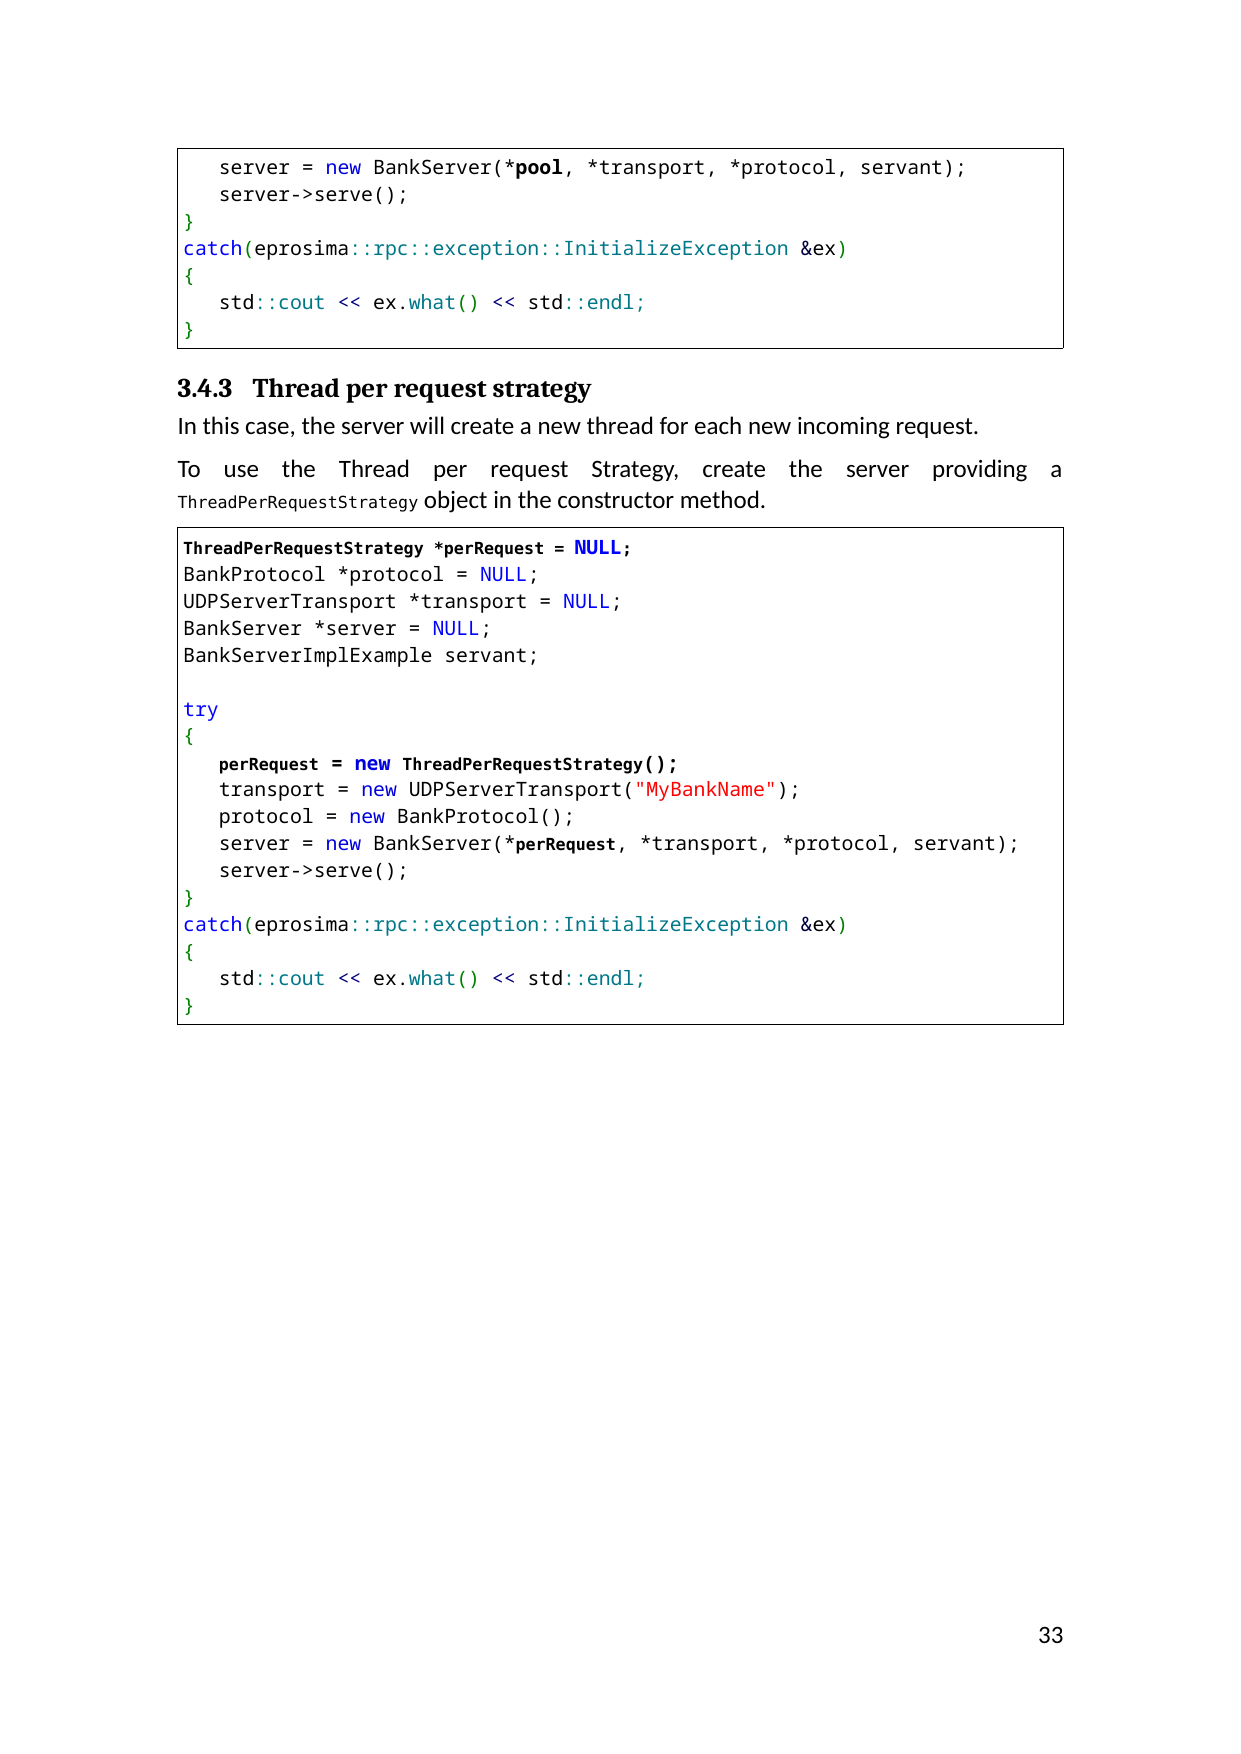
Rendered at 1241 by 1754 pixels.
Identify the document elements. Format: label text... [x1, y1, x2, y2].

text To use the Thread per request Strategy, create the server providing a ThreadPerRequestStrategy object in the constructor method. [177, 453, 1063, 514]
table_header server = new BankServer(*pool, *transport, *protocol, servant); server->serve(); } catch(eprosima::rpc::exception::InitializeException &ex) { std::cout << ex.what() << std::endl; } [178, 149, 1063, 348]
text In this case, the server will create a new thread for each new incoming request. [177, 411, 1063, 441]
table_header ThreadPerRequestStrategy *perRequest = NULL; BankProtocol *protocol = NULL; UDPServerTransport *transport = NULL; BankServer *server = NULL; BankServerImplExample servant; try { perRequest = new ThreadPerRequestStrategy(); transport = new UDPServerTransport("MyBankName"); protocol = new BankProtocol(); server = new BankServer(*perRequest, *transport, *protocol, servant); server->serve(); } catch(eprosima::rpc::exception::InitializeException &ex) { std::cout << ex.what() << std::endl; } [178, 528, 1063, 1024]
subtitle Thread per request strategy [177, 373, 1063, 404]
